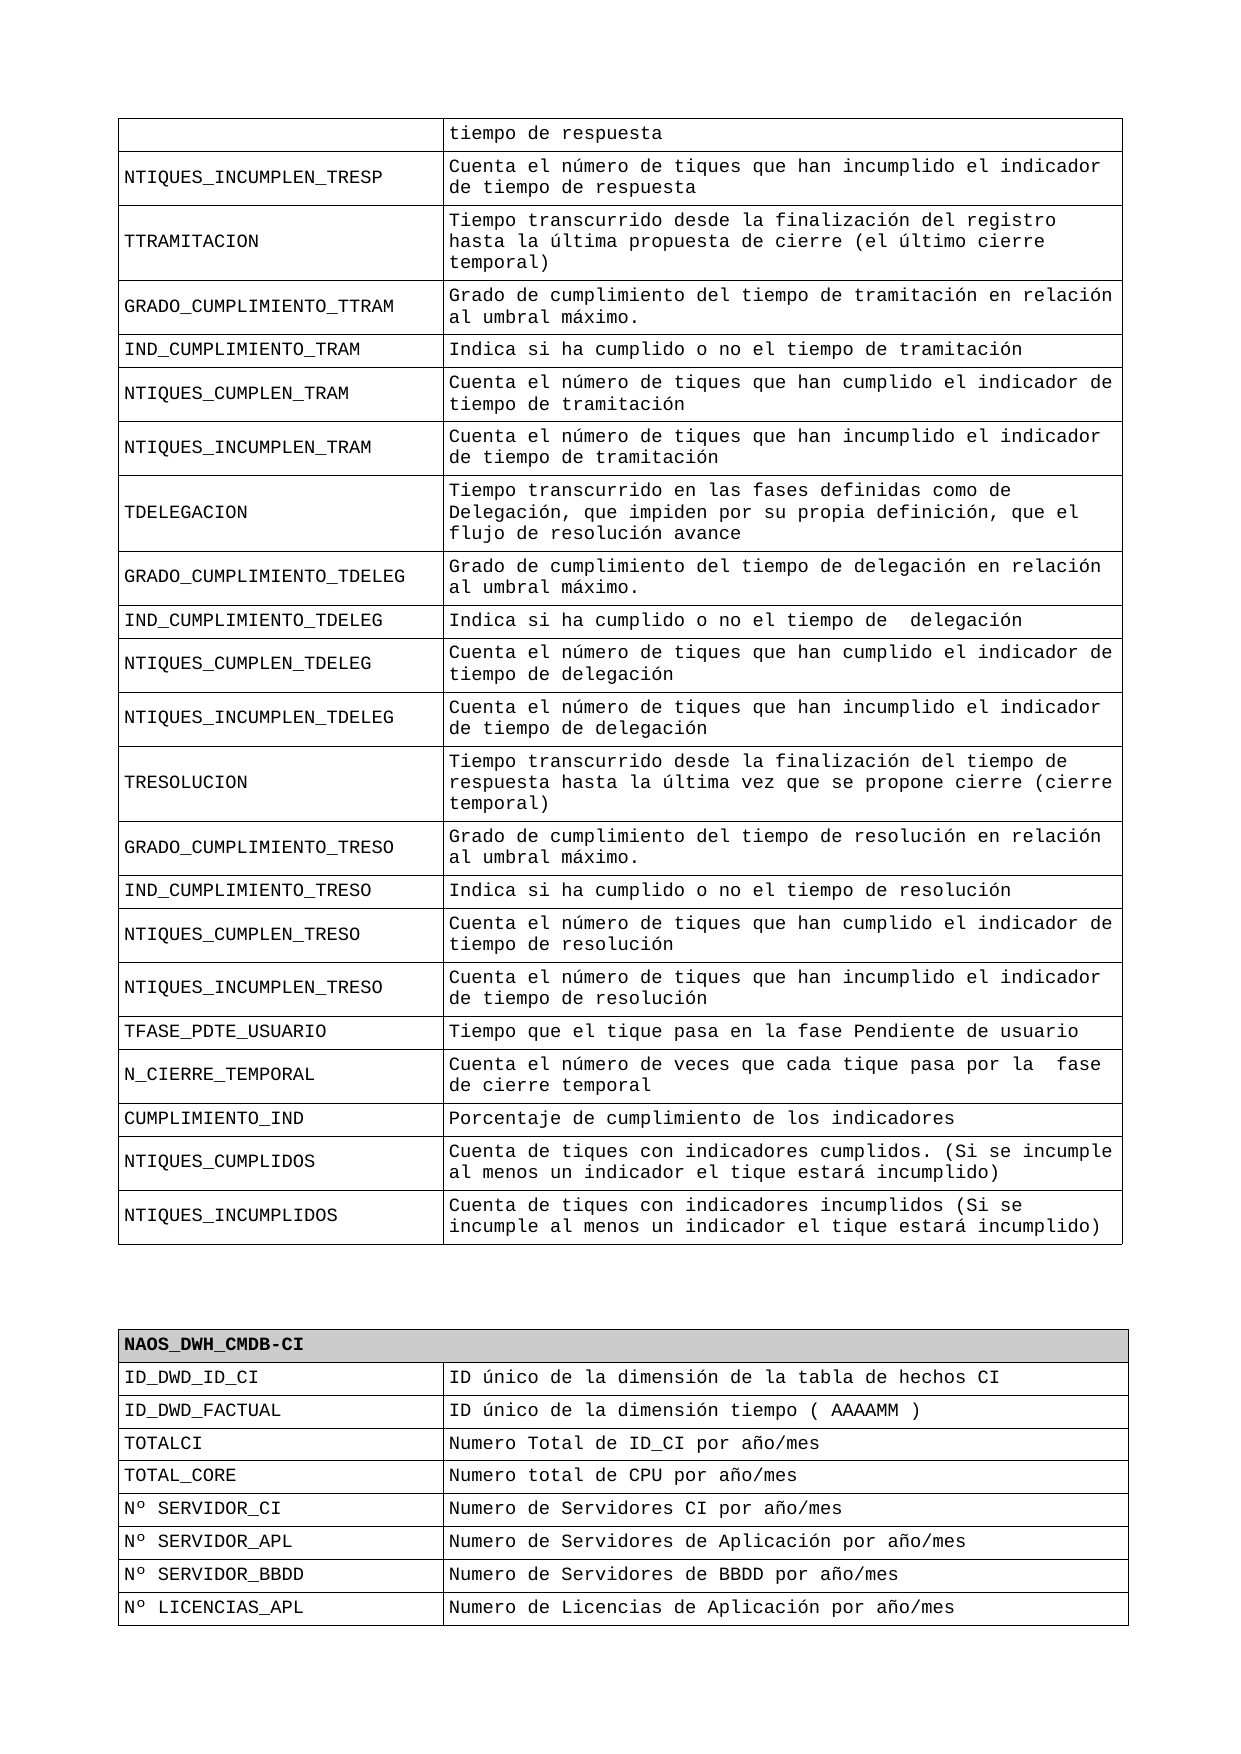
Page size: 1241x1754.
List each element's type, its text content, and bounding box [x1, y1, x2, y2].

table_cell TDELEGACION [119, 476, 443, 551]
table_cell ID_DWD_ID_CI [119, 1363, 443, 1395]
table_cell NTIQUES_CUMPLEN_TDELEG [119, 639, 443, 692]
table_cell [119, 119, 443, 151]
table_cell Porcentaje de cumplimiento de los indicadores [444, 1104, 1122, 1136]
table_cell NTIQUES_CUMPLEN_TRESO [119, 909, 443, 962]
table_cell Numero Total de ID_CI por año/mes [444, 1429, 1128, 1460]
table_cell Nº SERVIDOR_APL [119, 1527, 443, 1559]
table_cell Nº LICENCIAS_APL [119, 1593, 443, 1624]
table_cell TOTALCI [119, 1429, 443, 1460]
table_cell ID_DWD_FACTUAL [119, 1396, 443, 1428]
table_cell Nº SERVIDOR_CI [119, 1494, 443, 1526]
table_cell NTIQUES_INCUMPLEN_TRESP [119, 152, 443, 205]
table_cell NTIQUES_INCUMPLEN_TRAM [119, 422, 443, 475]
table_cell Indica si ha cumplido o no el tiempo de resolución [444, 876, 1122, 908]
table_cell Tiempo transcurrido en las fases definidas como de Delegación, que impiden por su propia definición, que el flujo de resolución avance [444, 476, 1122, 551]
table_cell NTIQUES_INCUMPLEN_TDELEG [119, 693, 443, 746]
table_cell Numero de Servidores de Aplicación por año/mes [444, 1527, 1128, 1559]
table_cell GRADO_CUMPLIMIENTO_TRESO [119, 822, 443, 875]
table_cell Numero total de CPU por año/mes [444, 1461, 1128, 1493]
table_cell Cuenta de tiques con indicadores incumplidos (Si se incumple al menos un indicador el tique estará incumplido) [444, 1191, 1122, 1244]
table_cell Grado de cumplimiento del tiempo de tramitación en relación al umbral máximo. [444, 281, 1122, 334]
table_cell Cuenta el número de tiques que han incumplido el indicador de tiempo de resolución [444, 963, 1122, 1016]
table_cell CUMPLIMIENTO_IND [119, 1104, 443, 1136]
table_cell Cuenta el número de veces que cada tique pasa por la fase de cierre temporal [444, 1050, 1122, 1103]
table_cell NTIQUES_CUMPLIDOS [119, 1137, 443, 1190]
table_cell IND_CUMPLIMIENTO_TDELEG [119, 606, 443, 637]
table_cell Cuenta el número de tiques que han incumplido el indicador de tiempo de tramitación [444, 422, 1122, 475]
table_cell N_CIERRE_TEMPORAL [119, 1050, 443, 1103]
table_cell GRADO_CUMPLIMIENTO_TTRAM [119, 281, 443, 334]
table_cell Indica si ha cumplido o no el tiempo de delegación [444, 606, 1122, 637]
table_cell Grado de cumplimiento del tiempo de resolución en relación al umbral máximo. [444, 822, 1122, 875]
table_cell Nº SERVIDOR_BBDD [119, 1560, 443, 1592]
table_cell Grado de cumplimiento del tiempo de delegación en relación al umbral máximo. [444, 552, 1122, 605]
table_cell ID único de la dimensión tiempo ( AAAAMM ) [444, 1396, 1128, 1428]
table_cell Indica si ha cumplido o no el tiempo de tramitación [444, 335, 1122, 367]
table_cell IND_CUMPLIMIENTO_TRESO [119, 876, 443, 908]
table_cell TRESOLUCION [119, 747, 443, 821]
table_cell tiempo de respuesta [444, 119, 1122, 151]
table_cell NTIQUES_INCUMPLIDOS [119, 1191, 443, 1244]
table_cell Tiempo transcurrido desde la finalización del registro hasta la última propuesta de cierre (el último cierre temporal) [444, 206, 1122, 280]
table_cell Cuenta de tiques con indicadores cumplidos. (Si se incumple al menos un indicador el tique estará incumplido) [444, 1137, 1122, 1190]
table_cell TOTAL_CORE [119, 1461, 443, 1493]
table_cell Cuenta el número de tiques que han incumplido el indicador de tiempo de delegación [444, 693, 1122, 746]
table_cell Cuenta el número de tiques que han incumplido el indicador de tiempo de respuesta [444, 152, 1122, 205]
table_cell Numero de Servidores CI por año/mes [444, 1494, 1128, 1526]
table_cell GRADO_CUMPLIMIENTO_TDELEG [119, 552, 443, 605]
table_cell IND_CUMPLIMIENTO_TRAM [119, 335, 443, 367]
table_cell Numero de Servidores de BBDD por año/mes [444, 1560, 1128, 1592]
table_cell ID único de la dimensión de la tabla de hechos CI [444, 1363, 1128, 1395]
table_cell Cuenta el número de tiques que han cumplido el indicador de tiempo de delegación [444, 639, 1122, 692]
table_cell TTRAMITACION [119, 206, 443, 280]
table_header NAOS_DWH_CMDB-CI [119, 1330, 1128, 1362]
table_cell Tiempo transcurrido desde la finalización del tiempo de respuesta hasta la última vez que se propone cierre (cierre temporal) [444, 747, 1122, 821]
table_cell TFASE_PDTE_USUARIO [119, 1017, 443, 1049]
table_cell NTIQUES_INCUMPLEN_TRESO [119, 963, 443, 1016]
table_cell NTIQUES_CUMPLEN_TRAM [119, 368, 443, 421]
table_cell Cuenta el número de tiques que han cumplido el indicador de tiempo de tramitación [444, 368, 1122, 421]
table_cell Cuenta el número de tiques que han cumplido el indicador de tiempo de resolución [444, 909, 1122, 962]
table_cell Numero de Licencias de Aplicación por año/mes [444, 1593, 1128, 1624]
table_cell Tiempo que el tique pasa en la fase Pendiente de usuario [444, 1017, 1122, 1049]
